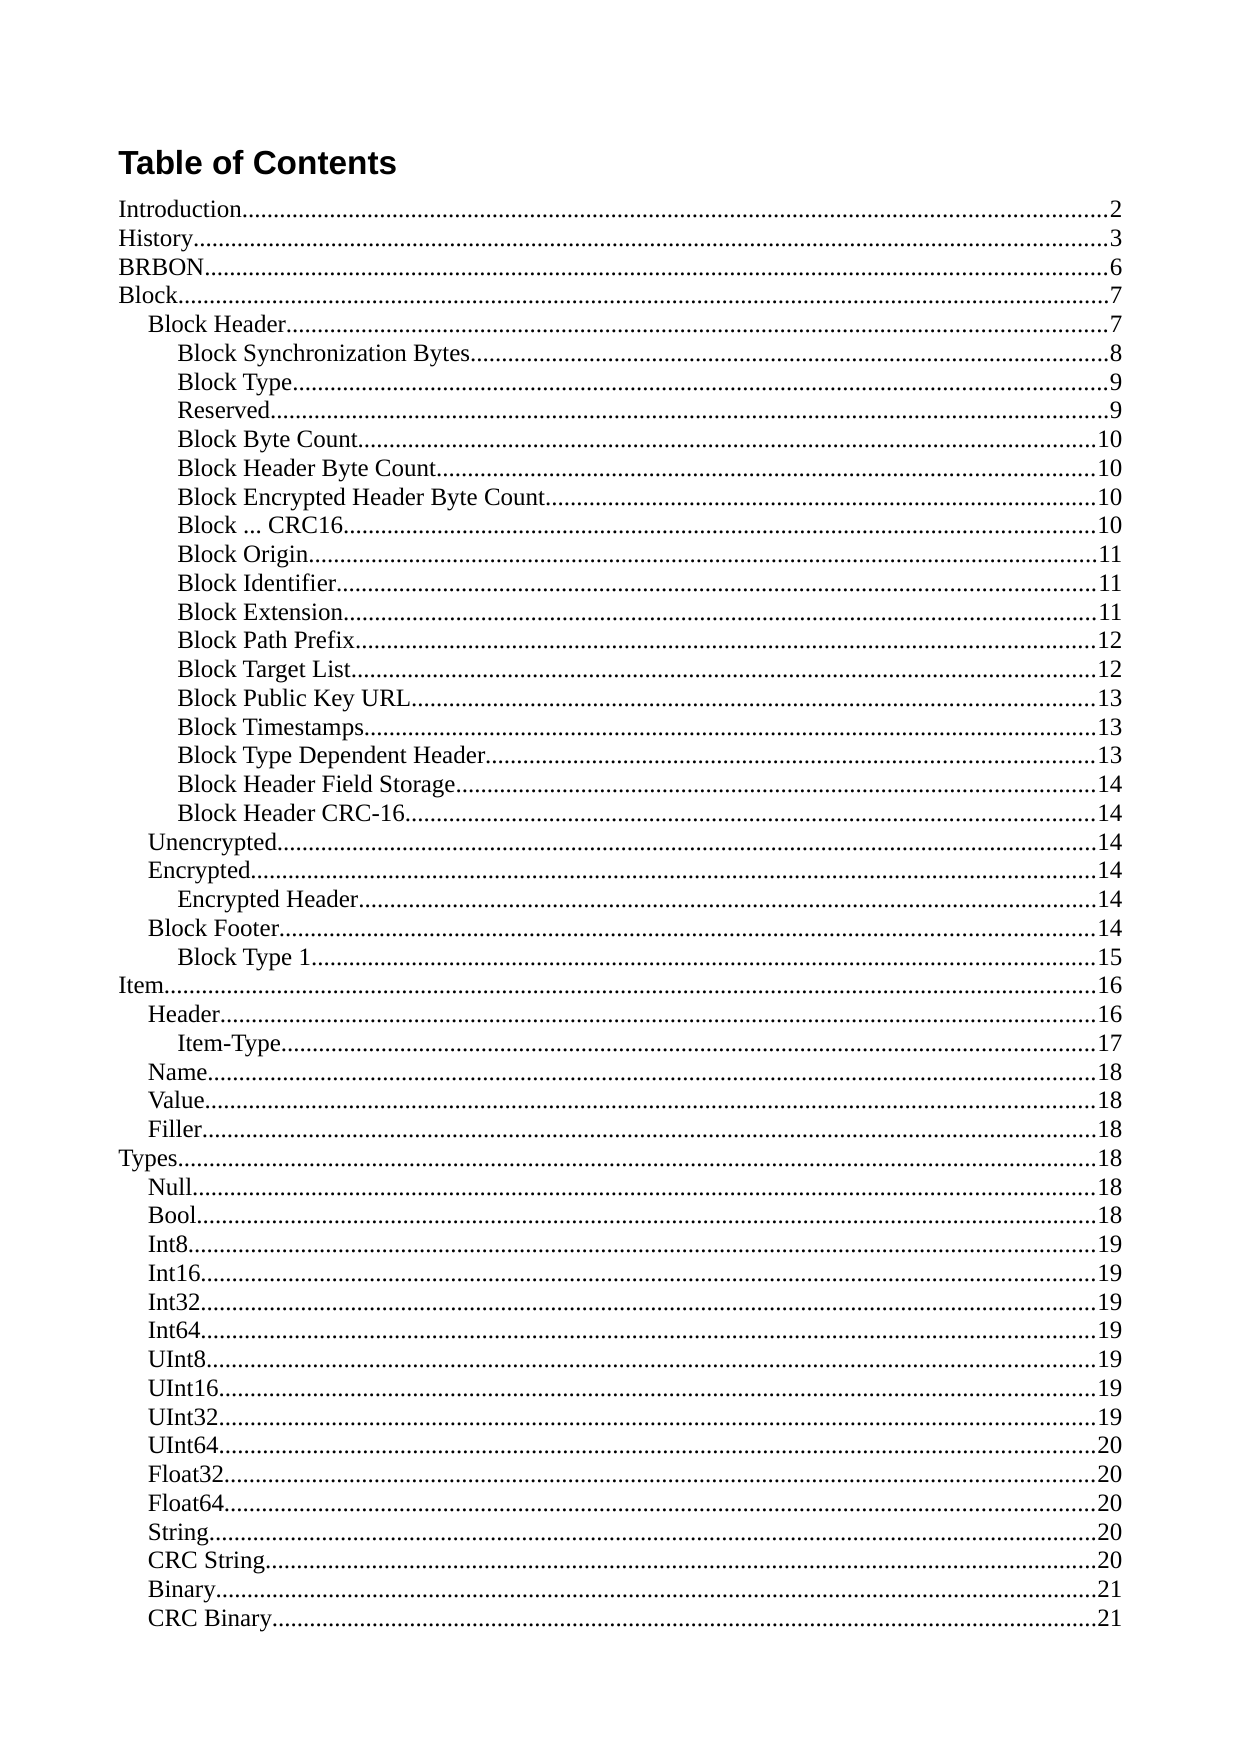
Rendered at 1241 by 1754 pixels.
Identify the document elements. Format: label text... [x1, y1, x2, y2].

text Header 16 [148, 999, 1122, 1028]
text Block Timestamps 13 [177, 712, 1122, 740]
text Float64 20 [148, 1488, 1122, 1517]
text String 20 [148, 1517, 1122, 1545]
text Block Synchronization Bytes 8 [177, 338, 1122, 367]
text Block Extension 11 [177, 597, 1122, 625]
text UInt8 19 [148, 1344, 1122, 1373]
text UInt16 19 [148, 1373, 1122, 1402]
text Block Footer 14 [148, 913, 1122, 942]
text Item 16 [118, 970, 1122, 999]
text UInt32 19 [148, 1402, 1122, 1430]
text Int32 19 [148, 1287, 1122, 1315]
text Introduction 2 [118, 194, 1122, 223]
text CRC String 20 [148, 1545, 1122, 1574]
text Binary 21 [148, 1574, 1122, 1603]
text Value 18 [148, 1085, 1122, 1114]
text Block Byte Count 10 [177, 424, 1122, 453]
text Block Public Key URL 13 [177, 683, 1122, 712]
text Block Header 7 [148, 309, 1122, 338]
text Block Path Prefix 12 [177, 625, 1122, 654]
text Bool 18 [148, 1200, 1122, 1229]
text Block 7 [118, 280, 1122, 309]
text Encrypted 14 [148, 855, 1122, 884]
text Float32 20 [148, 1459, 1122, 1488]
text Types 18 [118, 1143, 1122, 1172]
text Block ... CRC16 10 [177, 510, 1122, 539]
text Unencrypted 14 [148, 827, 1122, 855]
text CRC Binary 21 [148, 1603, 1122, 1632]
text Block Header Field Storage 14 [177, 769, 1122, 798]
text Block Encrypted Header Byte Count 10 [177, 482, 1122, 510]
text Item-Type 17 [177, 1028, 1122, 1057]
text Null 18 [148, 1172, 1122, 1200]
text Int16 19 [148, 1258, 1122, 1287]
text Reserved 9 [177, 395, 1122, 424]
text Int64 19 [148, 1315, 1122, 1344]
text Block Header CRC-16 14 [177, 798, 1122, 827]
text Block Target List 12 [177, 654, 1122, 683]
text Block Type 1 15 [177, 942, 1122, 970]
text Int8 19 [148, 1229, 1122, 1258]
text History 3 [118, 223, 1122, 252]
subtitle Table of Contents [118, 143, 1122, 182]
text BRBON 6 [118, 252, 1122, 280]
text Name 18 [148, 1057, 1122, 1085]
text Encrypted Header 14 [177, 884, 1122, 913]
text Block Header Byte Count 10 [177, 453, 1122, 482]
text Block Origin 11 [177, 539, 1122, 568]
text Filler 18 [148, 1114, 1122, 1143]
text Block Type 9 [177, 367, 1122, 395]
text Block Identifier 11 [177, 568, 1122, 597]
text UInt64 20 [148, 1430, 1122, 1459]
text Block Type Dependent Header 13 [177, 740, 1122, 769]
